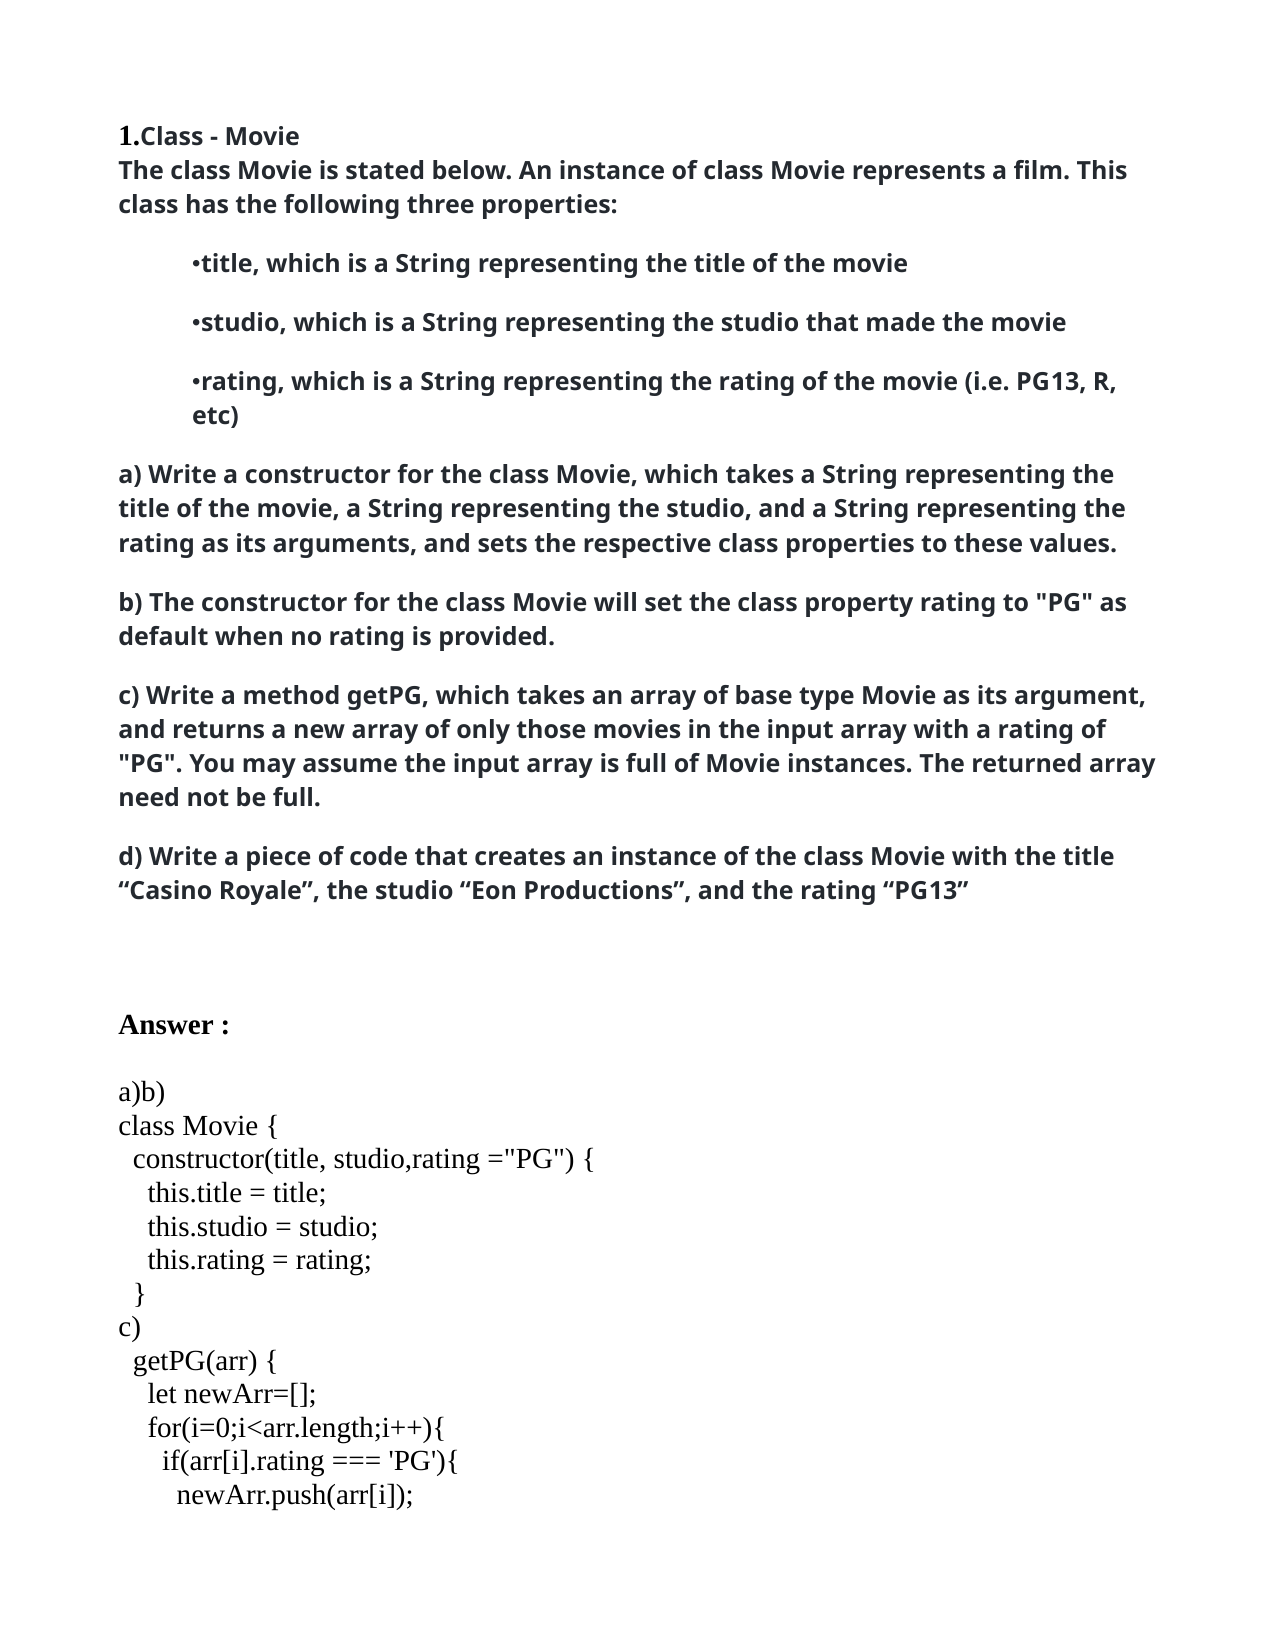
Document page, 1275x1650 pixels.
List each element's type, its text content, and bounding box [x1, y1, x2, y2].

text this.rating = rating; [118, 1242, 1157, 1276]
text } [118, 1276, 1157, 1309]
text this.title = title; [118, 1175, 1157, 1209]
text if(arr[i].rating === 'PG'){ [118, 1443, 1157, 1477]
text class Movie { [118, 1108, 1157, 1142]
text a)b) [118, 1074, 1157, 1108]
text 1.Class - Movie [118, 118, 1157, 153]
list title, which is a String representing the title of the movie [118, 246, 1157, 280]
text a) Write a constructor for the class Movie, which takes a String representing the title of the movie, a String representing the studio, and a String representing the rating as its arguments, and sets the respective class properties to these values. [118, 457, 1157, 559]
text newArr.push(arr[i]); [118, 1477, 1157, 1511]
text The class Movie is stated below. An instance of class Movie represents a film. This class has the following three properties: [118, 153, 1157, 221]
text let newArr=[]; [118, 1376, 1157, 1410]
text for(i=0;i<arr.length;i++){ [118, 1410, 1157, 1443]
list rating, which is a String representing the rating of the movie (i.e. PG­13, R, etc) [118, 364, 1157, 432]
list studio, which is a String representing the studio that made the movie [118, 305, 1157, 339]
text Answer : [118, 1007, 1157, 1041]
text this.studio = studio; [118, 1209, 1157, 1242]
text c) Write a method getPG, which takes an array of base type Movie as its argument, and returns a new array of only those movies in the input array with a rating of "PG". You may assume the input array is full of Movie instances. The returned array need not be full. [118, 677, 1157, 814]
text constructor(title, studio,rating ="PG") { [118, 1142, 1157, 1175]
text b) The constructor for the class Movie will set the class property rating to "PG" as default when no rating is provided. [118, 584, 1157, 652]
text d) Write a piece of code that creates an instance of the class Movie with the title “Casino Royale”, the studio “Eon Productions”, and the rating “PG­13” [118, 839, 1157, 907]
text getPG(arr) { [118, 1343, 1157, 1376]
text c) [118, 1309, 1157, 1343]
